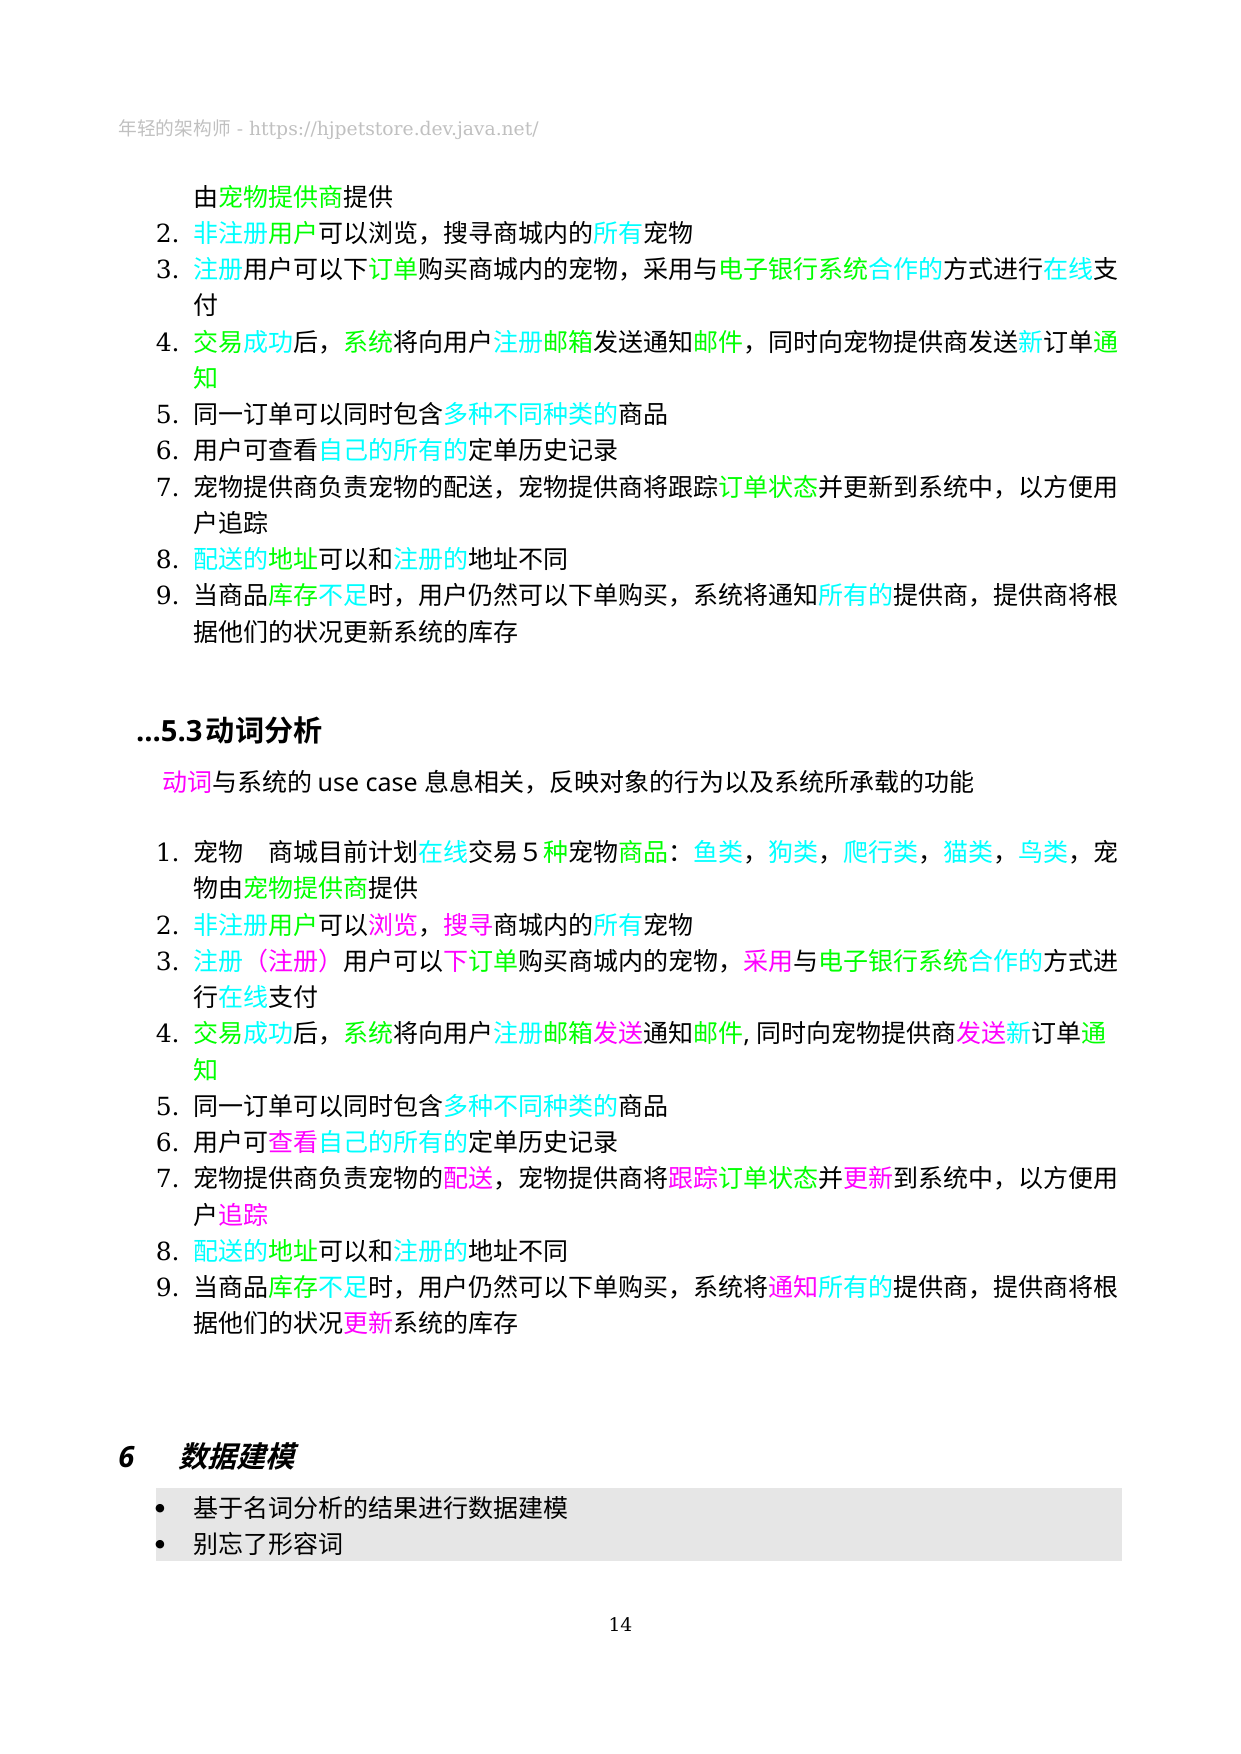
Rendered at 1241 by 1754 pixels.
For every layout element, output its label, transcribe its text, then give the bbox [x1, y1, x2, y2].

list 用户可查看自己的所有的定单历史记录 [156, 431, 1122, 467]
list 配送的地址可以和注册的地址不同 [156, 539, 1122, 576]
subtitle 动词分析 [136, 707, 1122, 750]
list 同一订单可以同时包含多种不同种类的商品 [156, 1086, 1122, 1123]
list 交易成功后，系统将向用户注册邮箱发送通知邮件，同时向宠物提供商发送新订单通知 [156, 322, 1122, 394]
list 宠物提供商负责宠物的配送，宠物提供商将跟踪订单状态并更新到系统中，以方便用户追踪 [156, 467, 1122, 539]
list 别忘了形容词 [156, 1524, 1122, 1561]
list 宠物提供商负责宠物的配送，宠物提供商将跟踪订单状态并更新到系统中，以方便用户追踪 [156, 1159, 1122, 1231]
list 非注册用户可以浏览，搜寻商城内的所有宠物 [156, 213, 1122, 249]
list 交易成功后，系统将向用户注册邮箱发送通知邮件, 同时向宠物提供商发送新订单通知 [156, 1014, 1122, 1086]
subtitle 数据建模 [118, 1433, 1122, 1476]
list 非注册用户可以浏览，搜寻商城内的所有宠物 [156, 905, 1122, 941]
list 由宠物提供商提供 [156, 177, 1122, 213]
list 基于名词分析的结果进行数据建模 [156, 1488, 1122, 1524]
list 当商品库存不足时，用户仍然可以下单购买，系统将通知所有的提供商，提供商将根据他们的状况更新系统的库存 [156, 1268, 1122, 1340]
list 注册（注册）用户可以下订单购买商城内的宠物，采用与电子银行系统合作的方式进行在线支付 [156, 941, 1122, 1014]
list 宠物 商城目前计划在线交易５种宠物商品：鱼类，狗类，爬行类，猫类，鸟类，宠物由宠物提供商提供 [156, 833, 1122, 905]
list 配送的地址可以和注册的地址不同 [156, 1231, 1122, 1268]
list 用户可查看自己的所有的定单历史记录 [156, 1123, 1122, 1159]
list 同一订单可以同时包含多种不同种类的商品 [156, 394, 1122, 431]
list 注册用户可以下订单购买商城内的宠物，采用与电子银行系统合作的方式进行在线支付 [156, 249, 1122, 322]
text 动词与系统的 use case 息息相关，反映对象的行为以及系统所承载的功能 [118, 762, 1122, 798]
list 当商品库存不足时，用户仍然可以下单购买，系统将通知所有的提供商，提供商将根据他们的状况更新系统的库存 [156, 576, 1122, 648]
